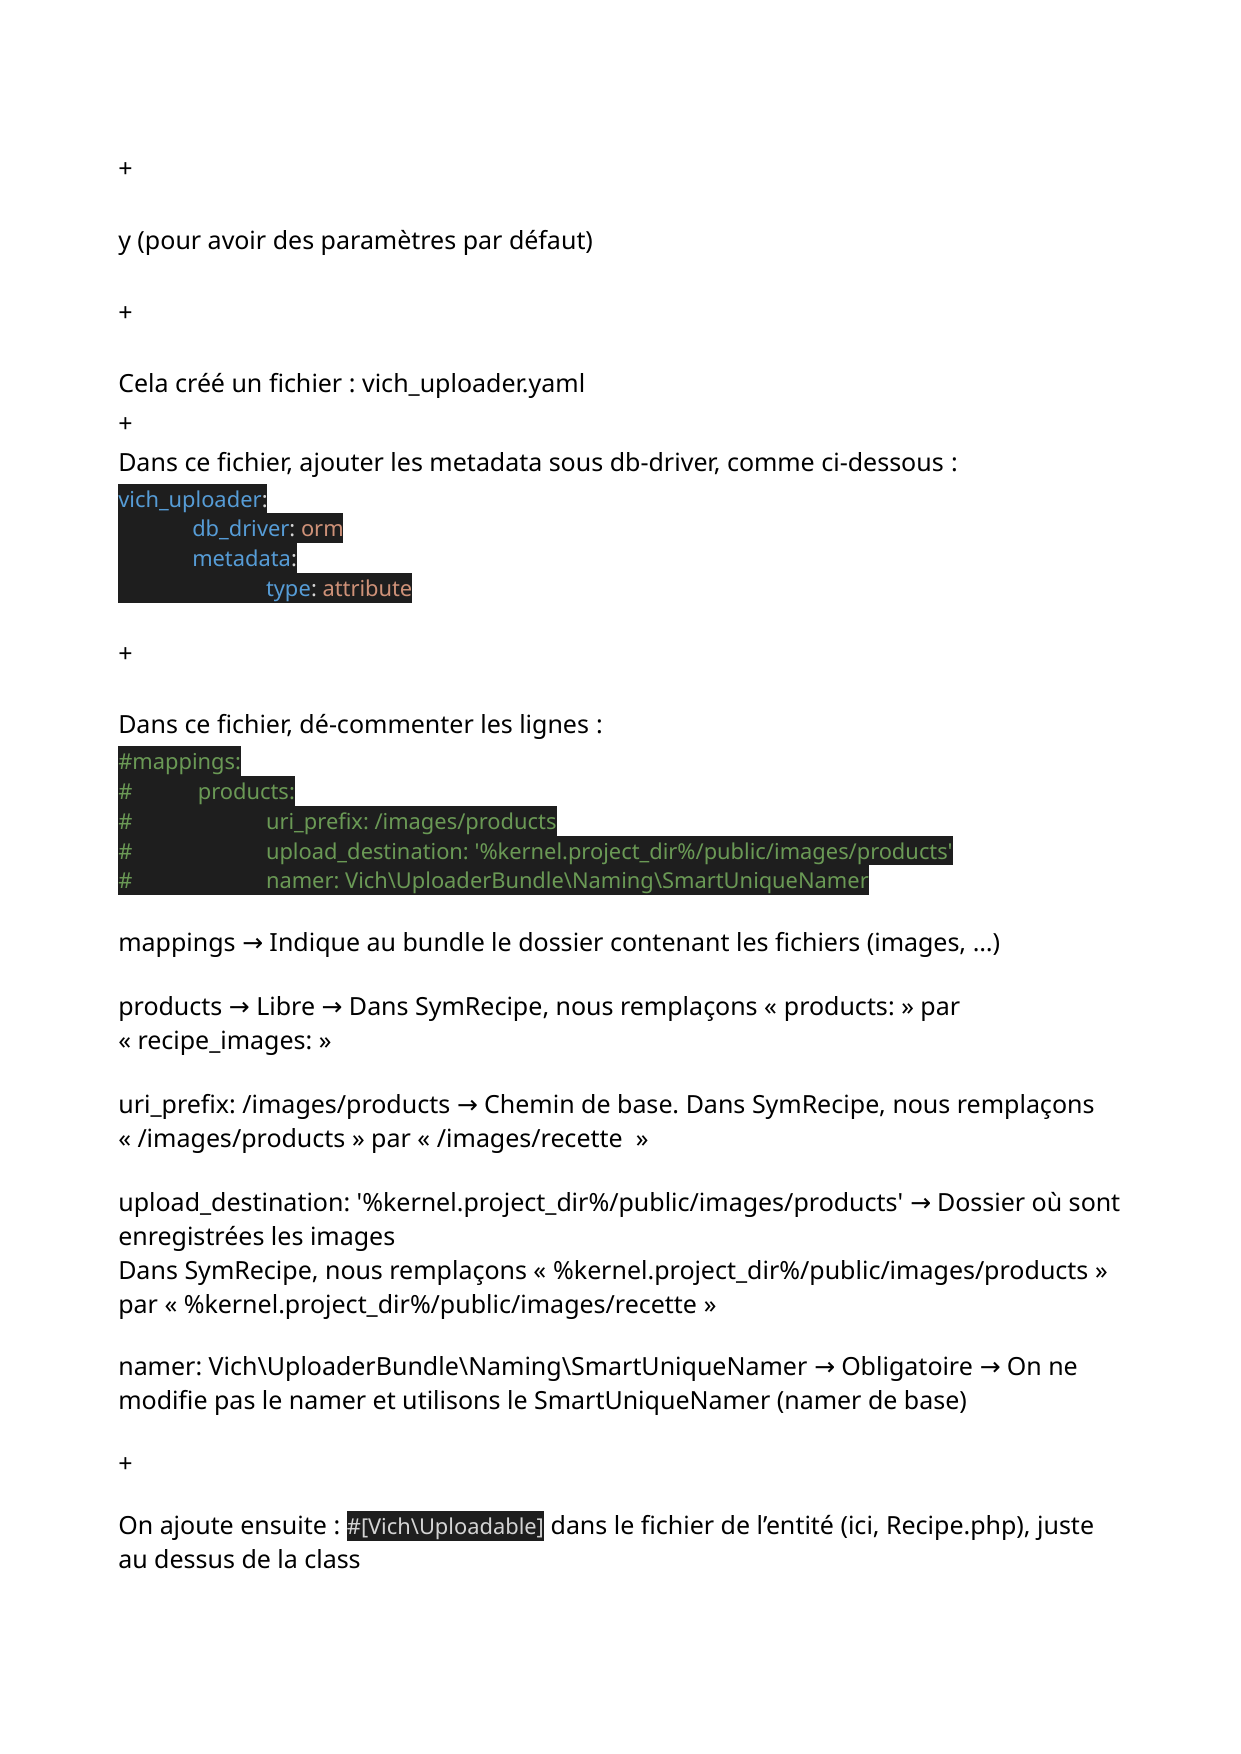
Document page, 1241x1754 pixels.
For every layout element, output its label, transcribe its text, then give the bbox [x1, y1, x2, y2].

text #mappings: [118, 746, 1122, 776]
text + [118, 635, 1122, 669]
text Cela créé un fichier : vich_uploader.yaml [118, 366, 1122, 400]
text db_driver: orm [118, 513, 1122, 543]
text Dans ce fichier, dé-commenter les lignes : [118, 707, 1122, 741]
text + [118, 151, 1122, 185]
text # uri_prefix: /images/products [118, 806, 1122, 836]
text Dans ce fichier, ajouter les metadata sous db-driver, comme ci-dessous : [118, 444, 1122, 478]
text + [118, 1445, 1122, 1479]
text uri_prefix: /images/products → Chemin de base. Dans SymRecipe, nous remplaçons « /images/products » par « /images/recette » [118, 1086, 1122, 1154]
text Dans SymRecipe, nous remplaçons « %kernel.project_dir%/public/images/products » par « %kernel.project_dir%/public/images/recette » [118, 1252, 1122, 1321]
text namer: Vich\UploaderBundle\Naming\SmartUniqueNamer → Obligatoire → On ne modifie pas le namer et utilisons le SmartUniqueNamer (namer de base) [118, 1349, 1122, 1417]
text mappings → Indique au bundle le dossier contenant les fichiers (images, …) [118, 925, 1122, 959]
text y (pour avoir des paramètres par défaut) [118, 222, 1122, 257]
text # products: [118, 776, 1122, 806]
text # upload_destination: '%kernel.project_dir%/public/images/products' [118, 836, 1122, 865]
text + [118, 294, 1122, 328]
text vich_uploader: [118, 483, 1122, 513]
text # namer: Vich\UploaderBundle\Naming\SmartUniqueNamer [118, 865, 1122, 895]
text On ajoute ensuite : #[Vich\Uploadable] dans le fichier de l’entité (ici, Recipe.php), juste au dessus de la class [118, 1508, 1122, 1576]
text metadata: [118, 543, 1122, 573]
text type: attribute [118, 573, 1122, 603]
text + [118, 405, 1122, 439]
text products → Libre → Dans SymRecipe, nous remplaçons « products: » par « recipe_images: » [118, 989, 1122, 1057]
text upload_destination: '%kernel.project_dir%/public/images/products' → Dossier où sont enregistrées les images [118, 1184, 1122, 1252]
